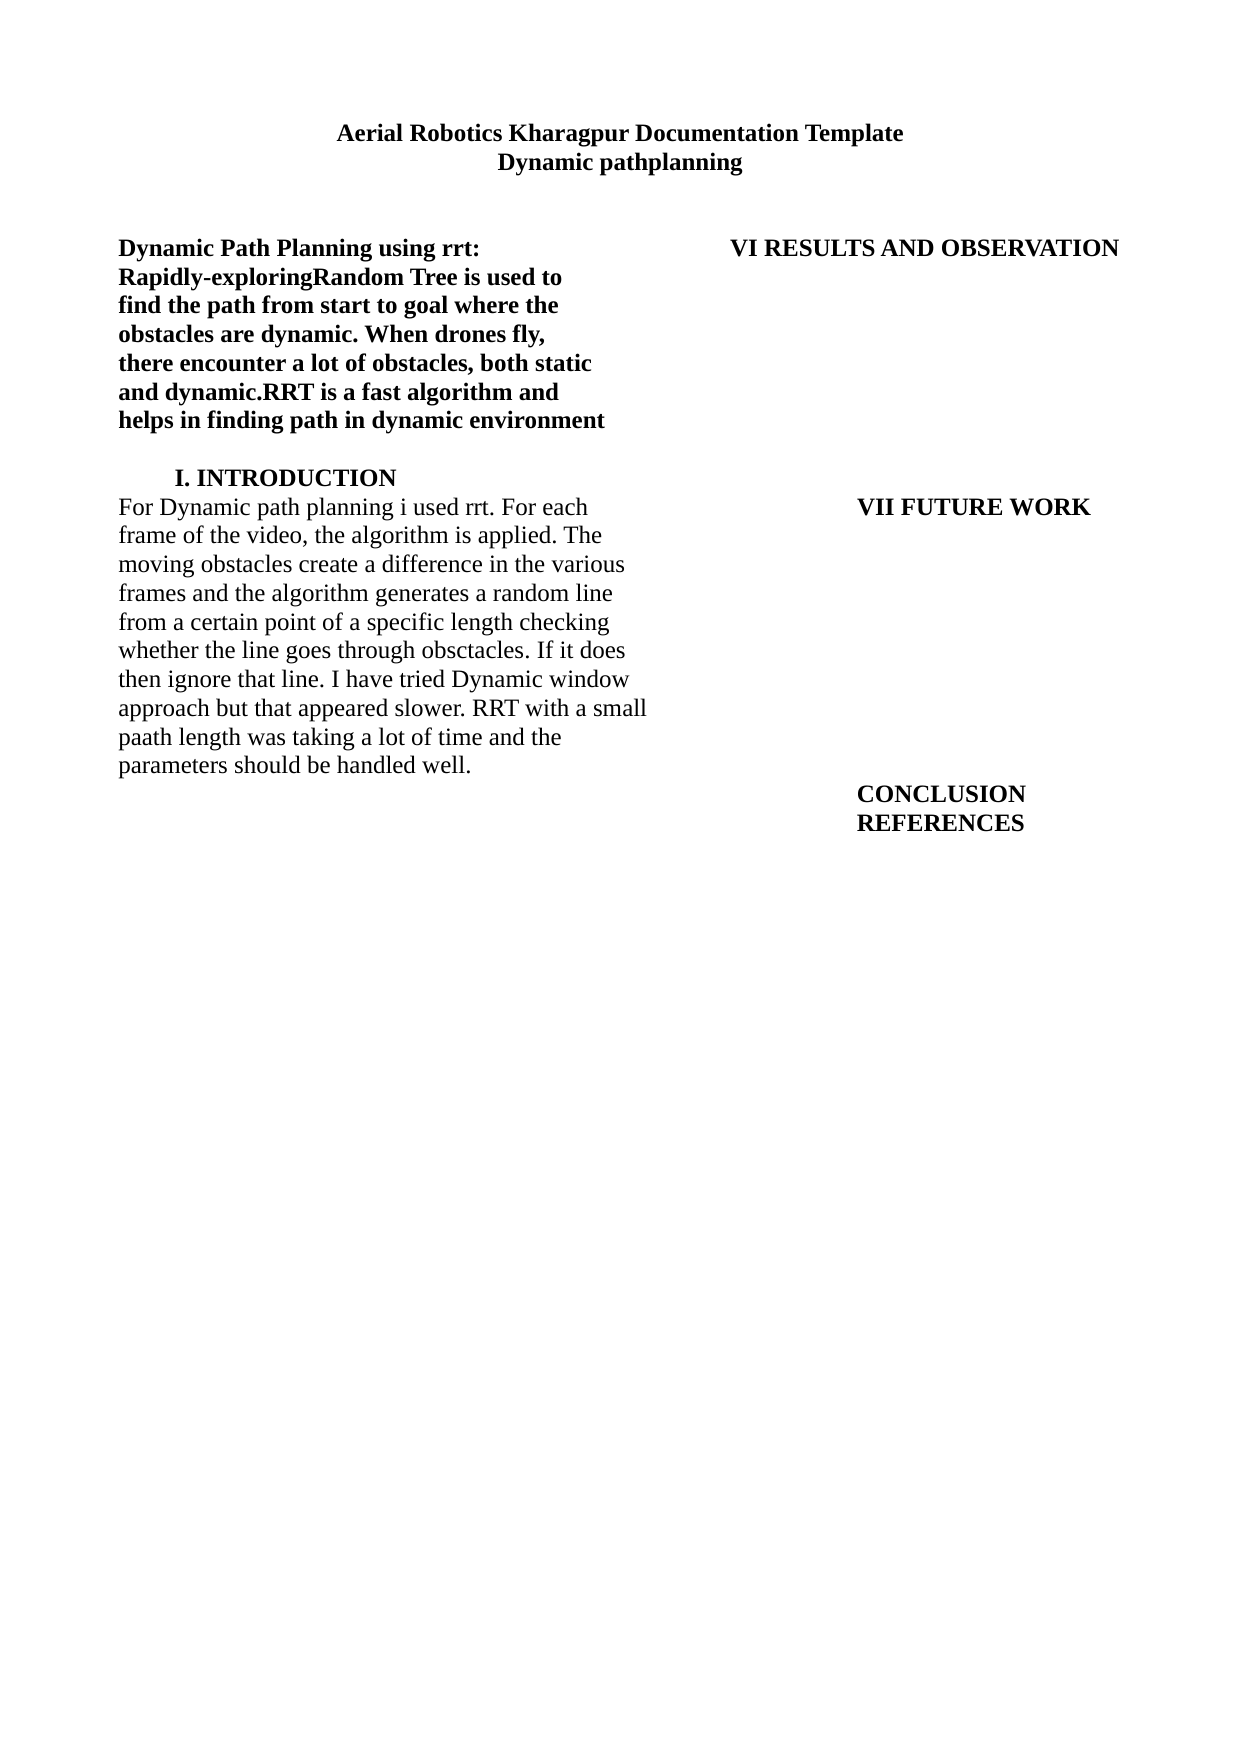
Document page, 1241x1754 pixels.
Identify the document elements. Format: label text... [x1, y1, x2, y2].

text I. INTRODUCTION [118, 463, 1122, 492]
text frames and the algorithm generates a random line [118, 578, 1122, 607]
text there encounter a lot of obstacles, both static [118, 348, 1122, 377]
text Dynamic pathplanning [118, 147, 1122, 176]
text then ignore that line. I have tried Dynamic window [118, 664, 1122, 693]
text Rapidly-exploringRandom Tree is used to [118, 262, 1122, 291]
text from a certain point of a specific length checking [118, 607, 1122, 636]
text REFERENCES [118, 808, 1122, 837]
text find the path from start to goal where the [118, 291, 1122, 319]
text Dynamic Path Planning using rrt: VI RESULTS AND OBSERVATION [118, 233, 1122, 262]
text and dynamic.RRT is a fast algorithm and [118, 377, 1122, 406]
text moving obstacles create a difference in the various [118, 549, 1122, 578]
text paath length was taking a lot of time and the [118, 722, 1122, 751]
text For Dynamic path planning i used rrt. For each VII FUTURE WORK frame of the video, the algorithm is applied. The [118, 492, 1122, 549]
text CONCLUSION [118, 779, 1122, 808]
text helps in finding path in dynamic environment [118, 406, 1122, 434]
text parameters should be handled well. [118, 751, 1122, 779]
text whether the line goes through obsctacles. If it does [118, 636, 1122, 664]
text obstacles are dynamic. When drones fly, [118, 319, 1122, 348]
text Aerial Robotics Kharagpur Documentation Template [118, 118, 1122, 147]
text approach but that appeared slower. RRT with a small [118, 693, 1122, 722]
